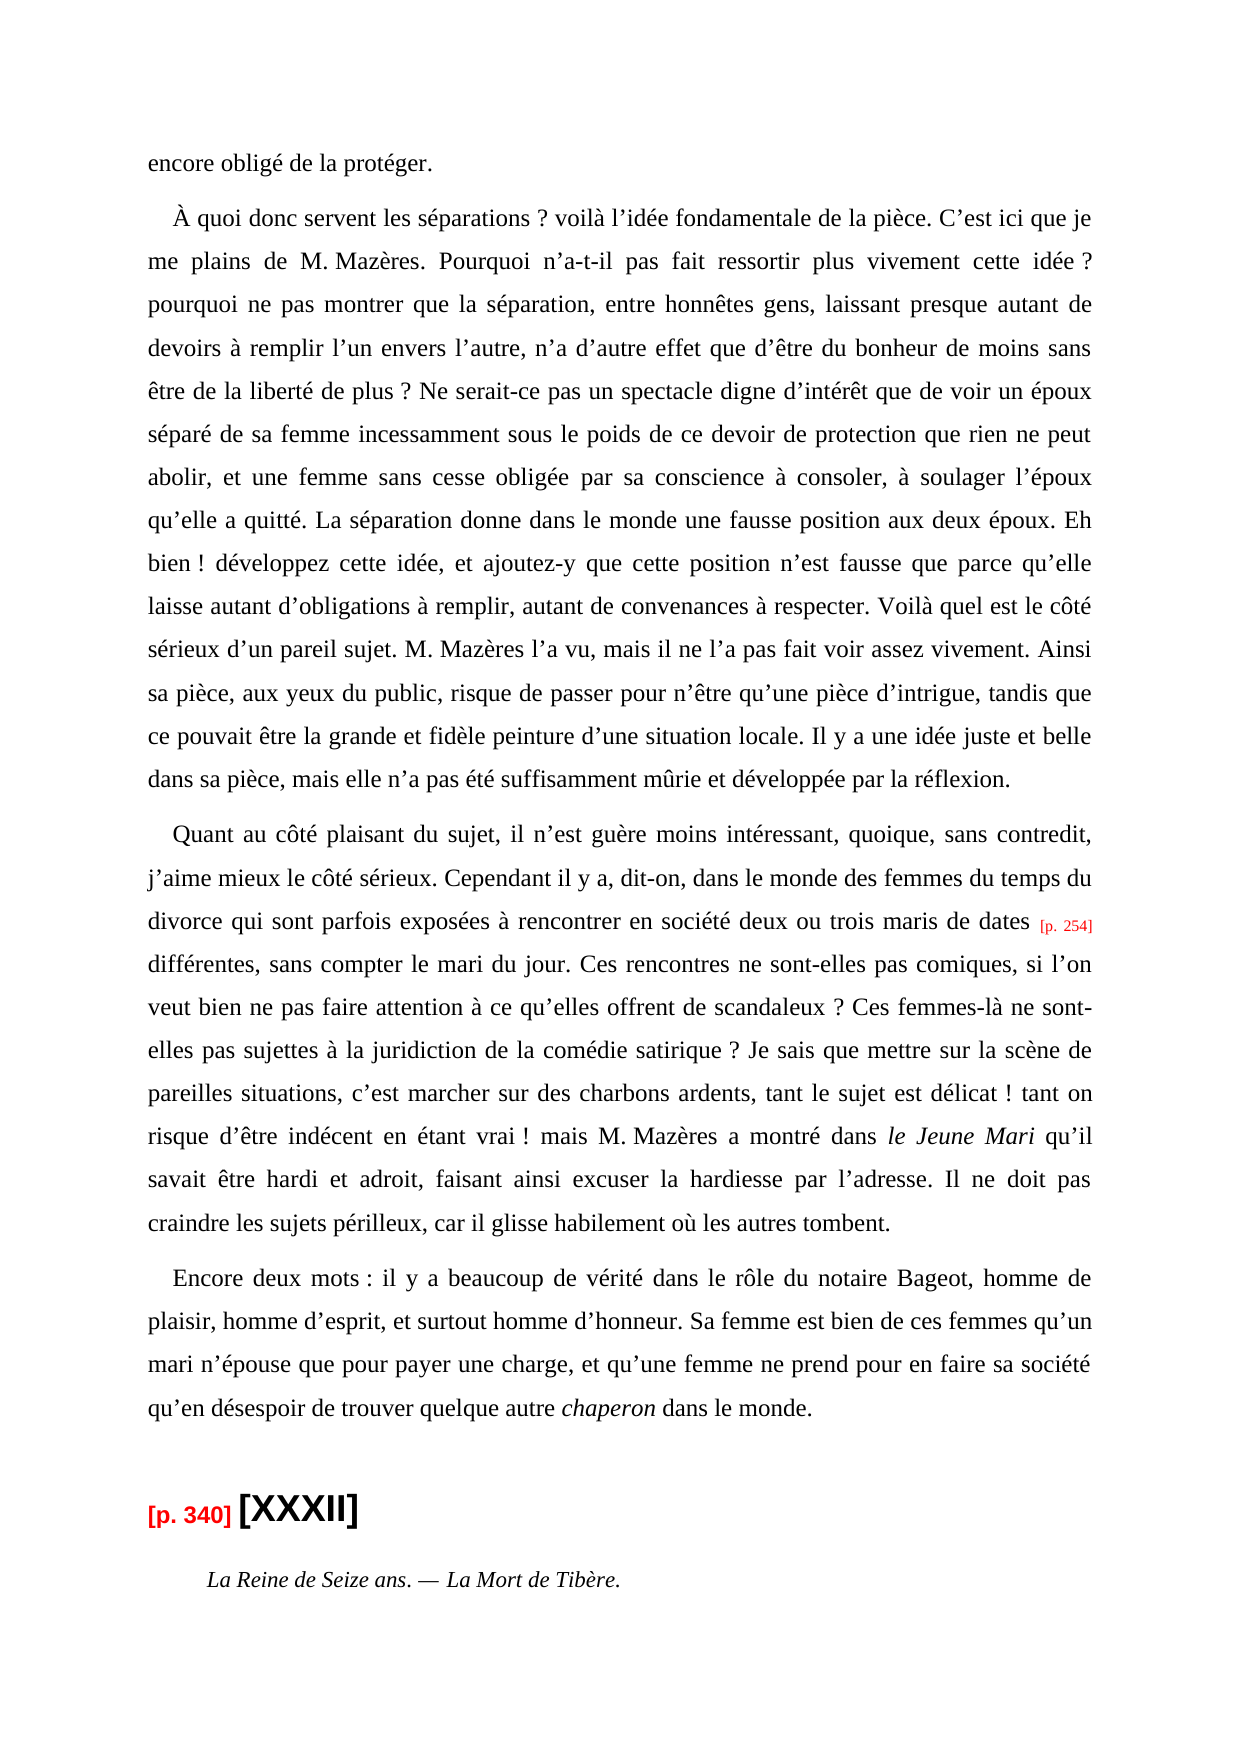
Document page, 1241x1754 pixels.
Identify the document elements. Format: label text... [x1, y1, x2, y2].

text La Reine de Seize ans. — La Mort de Tibère. [207, 1566, 1033, 1593]
text Quant au côté plaisant du sujet, il n’est guère moins intéressant, quoique, sans contredit, j’aime mieux le côté sérieux. Cependant il y a, dit-on, dans le monde des femmes du temps du divorce qui sont parfois exposées à rencontrer en société deux ou trois maris de dates [p. 254] différentes, sans compter le mari du jour. Ces rencontres ne sont-elles pas comiques, si l’on veut bien ne pas faire attention à ce qu’elles offrent de scandaleux ? Ces femmes-là ne sont-elles pas sujettes à la juridiction de la comédie satirique ? Je sais que mettre sur la scène de pareilles situations, c’est marcher sur des charbons ardents, tant le sujet est délicat ! tant on risque d’être indécent en étant vrai ! mais M. Mazères a montré dans le Jeune Mari qu’il savait être hardi et adroit, faisant ainsi excuser la hardiesse par l’adresse. Il ne doit pas craindre les sujets périlleux, car il glisse habilement où les autres tombent. [148, 819, 1093, 1236]
text Encore deux mots : il y a beaucoup de vérité dans le rôle du notaire Bageot, homme de plaisir, homme d’esprit, et surtout homme d’honneur. Sa femme est bien de ces femmes qu’un mari n’épouse que pour payer une charge, et qu’une femme ne prend pour en faire sa société qu’en désespoir de trouver quelque autre chaperon dans le monde. [148, 1263, 1093, 1421]
text À quoi donc servent les séparations ? voilà l’idée fondamentale de la pièce. C’est ici que je me plains de M. Mazères. Pourquoi n’a-t-il pas fait ressortir plus vivement cette idée ? pourquoi ne pas montrer que la séparation, entre honnêtes gens, laissant presque autant de devoirs à remplir l’un envers l’autre, n’a d’autre effet que d’être du bonheur de moins sans être de la liberté de plus ? Ne serait-ce pas un spectacle digne d’intérêt que de voir un époux séparé de sa femme incessamment sous le poids de ce devoir de protection que rien ne peut abolir, et une femme sans cesse obligée par sa conscience à consoler, à soulager l’époux qu’elle a quitté. La séparation donne dans le monde une fausse position aux deux époux. Eh bien ! développez cette idée, et ajoutez-y que cette position n’est fausse que parce qu’elle laisse autant d’obligations à remplir, autant de convenances à respecter. Voilà quel est le côté sérieux d’un pareil sujet. M. Mazères l’a vu, mais il ne l’a pas fait voir assez vivement. Ainsi sa pièce, aux yeux du public, risque de passer pour n’être qu’une pièce d’intrigue, tandis que ce pouvait être la grande et fidèle peinture d’une situation locale. Il y a une idée juste et belle dans sa pièce, mais elle n’a pas été suffisamment mûrie et développée par la réflexion. [148, 203, 1093, 793]
subtitle [p. 340] [XXXII] [148, 1486, 1093, 1529]
text encore obligé de la protéger. [148, 148, 1093, 176]
